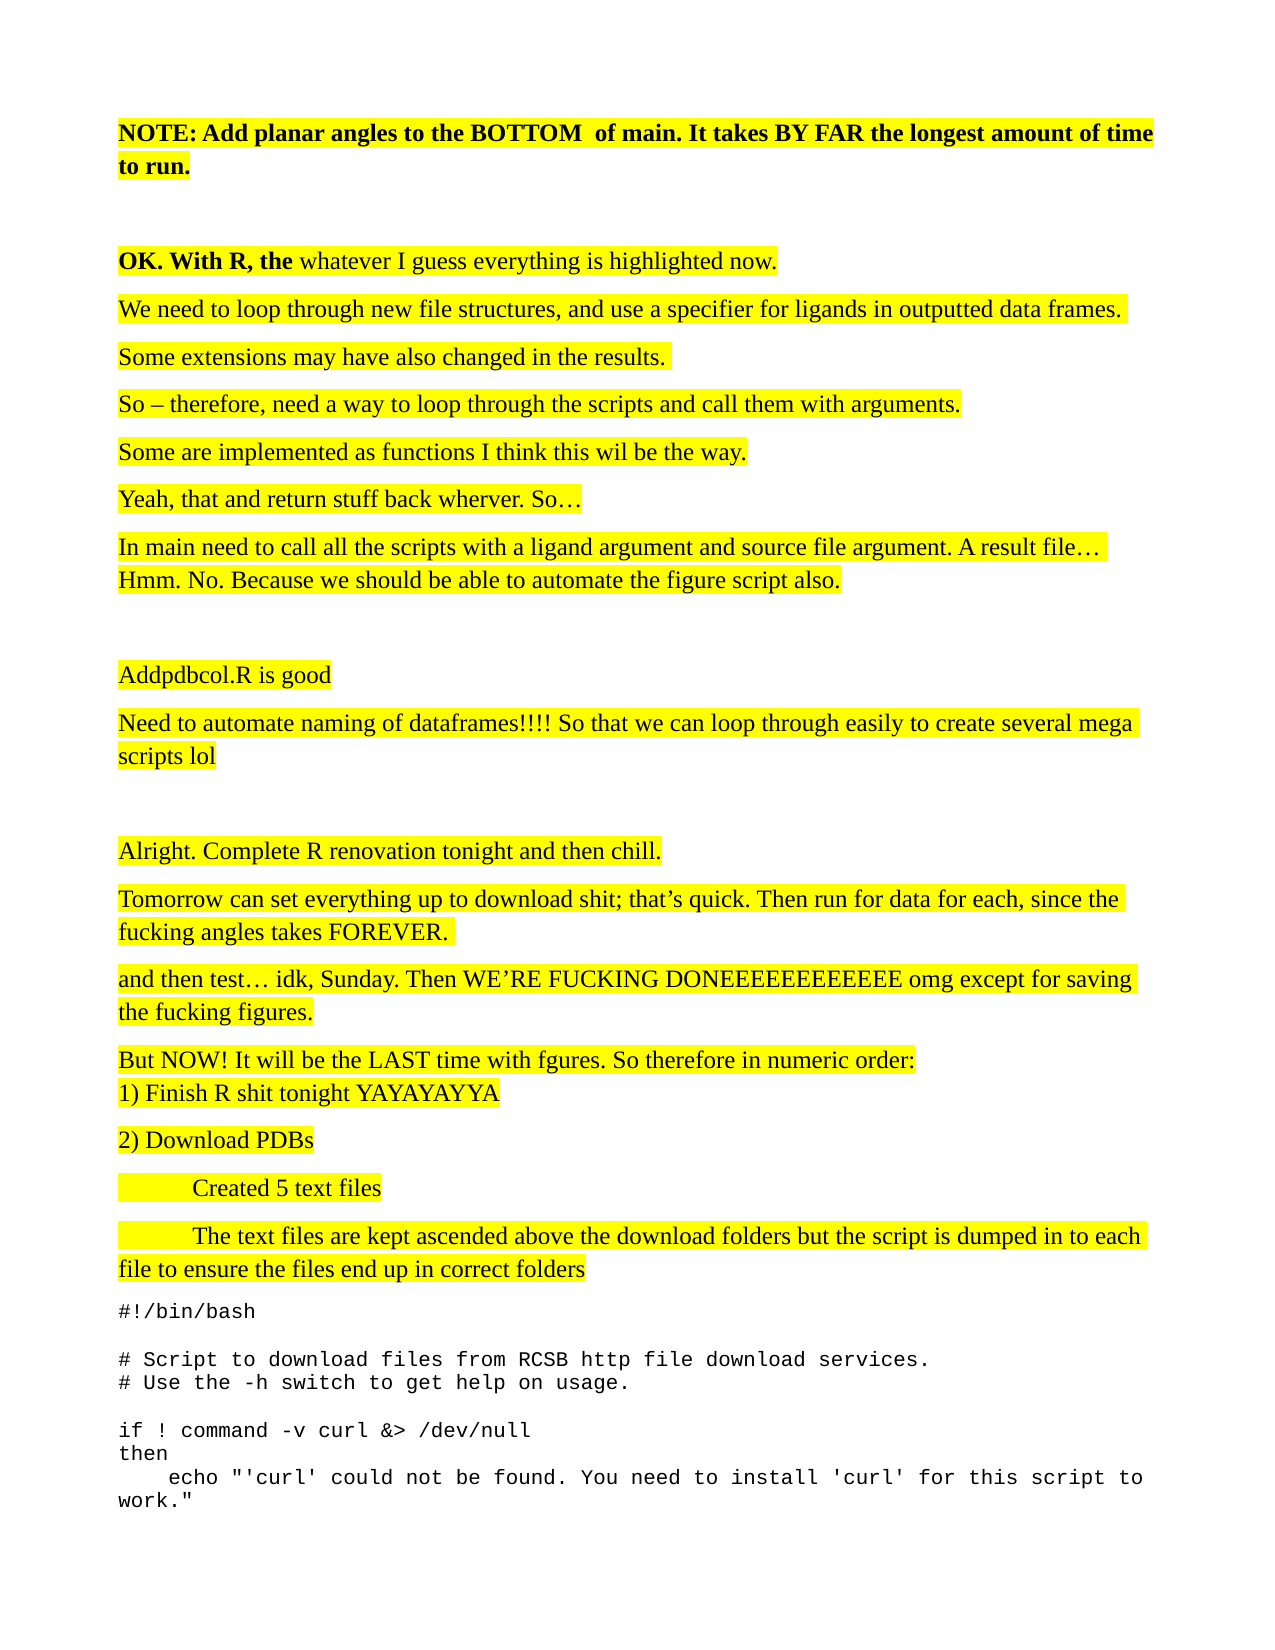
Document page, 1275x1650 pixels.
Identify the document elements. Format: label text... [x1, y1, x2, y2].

text But NOW! It will be the LAST time with fgures. So therefore in numeric order: 1) Finish R shit tonight YAYAYAYYA [118, 1045, 1157, 1107]
text Tomorrow can set everything up to download shit; that’s quick. Then run for data for each, since the fucking angles takes FOREVER. [118, 884, 1157, 945]
text Some extensions may have also changed in the results. [118, 342, 1157, 370]
text # Use the -h switch to get help on usage. [118, 1372, 1157, 1396]
text Created 5 text files [118, 1173, 1157, 1202]
text Need to automate naming of dataframes!!!! So that we can loop through easily to create several mega scripts lol [118, 708, 1157, 769]
text # Script to download files from RCSB http file download services. [118, 1349, 1157, 1372]
text if ! command -v curl &> /dev/null [118, 1419, 1157, 1443]
text #!/bin/bash [118, 1301, 1157, 1325]
text and then test… idk, Sunday. Then WE’RE FUCKING DONEEEEEEEEEEEE omg except for saving the fucking figures. [118, 964, 1157, 1026]
text Some are implemented as functions I think this wil be the way. [118, 437, 1157, 466]
text In main need to call all the scripts with a ligand argument and source file argument. A result file… Hmm. No. Because we should be able to automate the figure script also. [118, 532, 1157, 594]
text OK. With R, the whatever I guess everything is highlighted now. [118, 246, 1157, 275]
text Addpdbcol.R is good [118, 660, 1157, 689]
text Alright. Complete R renovation tonight and then chill. [118, 836, 1157, 865]
text Yeah, that and return stuff back wherver. So… [118, 484, 1157, 513]
text 2) Download PDBs [118, 1126, 1157, 1154]
text The text files are kept ascended above the download folders but the script is dumped in to each file to ensure the files end up in correct folders [118, 1221, 1157, 1282]
text We need to loop through new file structures, and use a specifier for ligands in outputted data frames. [118, 294, 1157, 323]
text NOTE: Add planar angles to the BOTTOM of main. It takes BY FAR the longest amount of time to run. [118, 118, 1157, 180]
text echo "'curl' could not be found. You need to install 'curl' for this script to work." [118, 1467, 1157, 1514]
text then [118, 1443, 1157, 1467]
text So – therefore, need a way to loop through the scripts and call them with arguments. [118, 389, 1157, 418]
